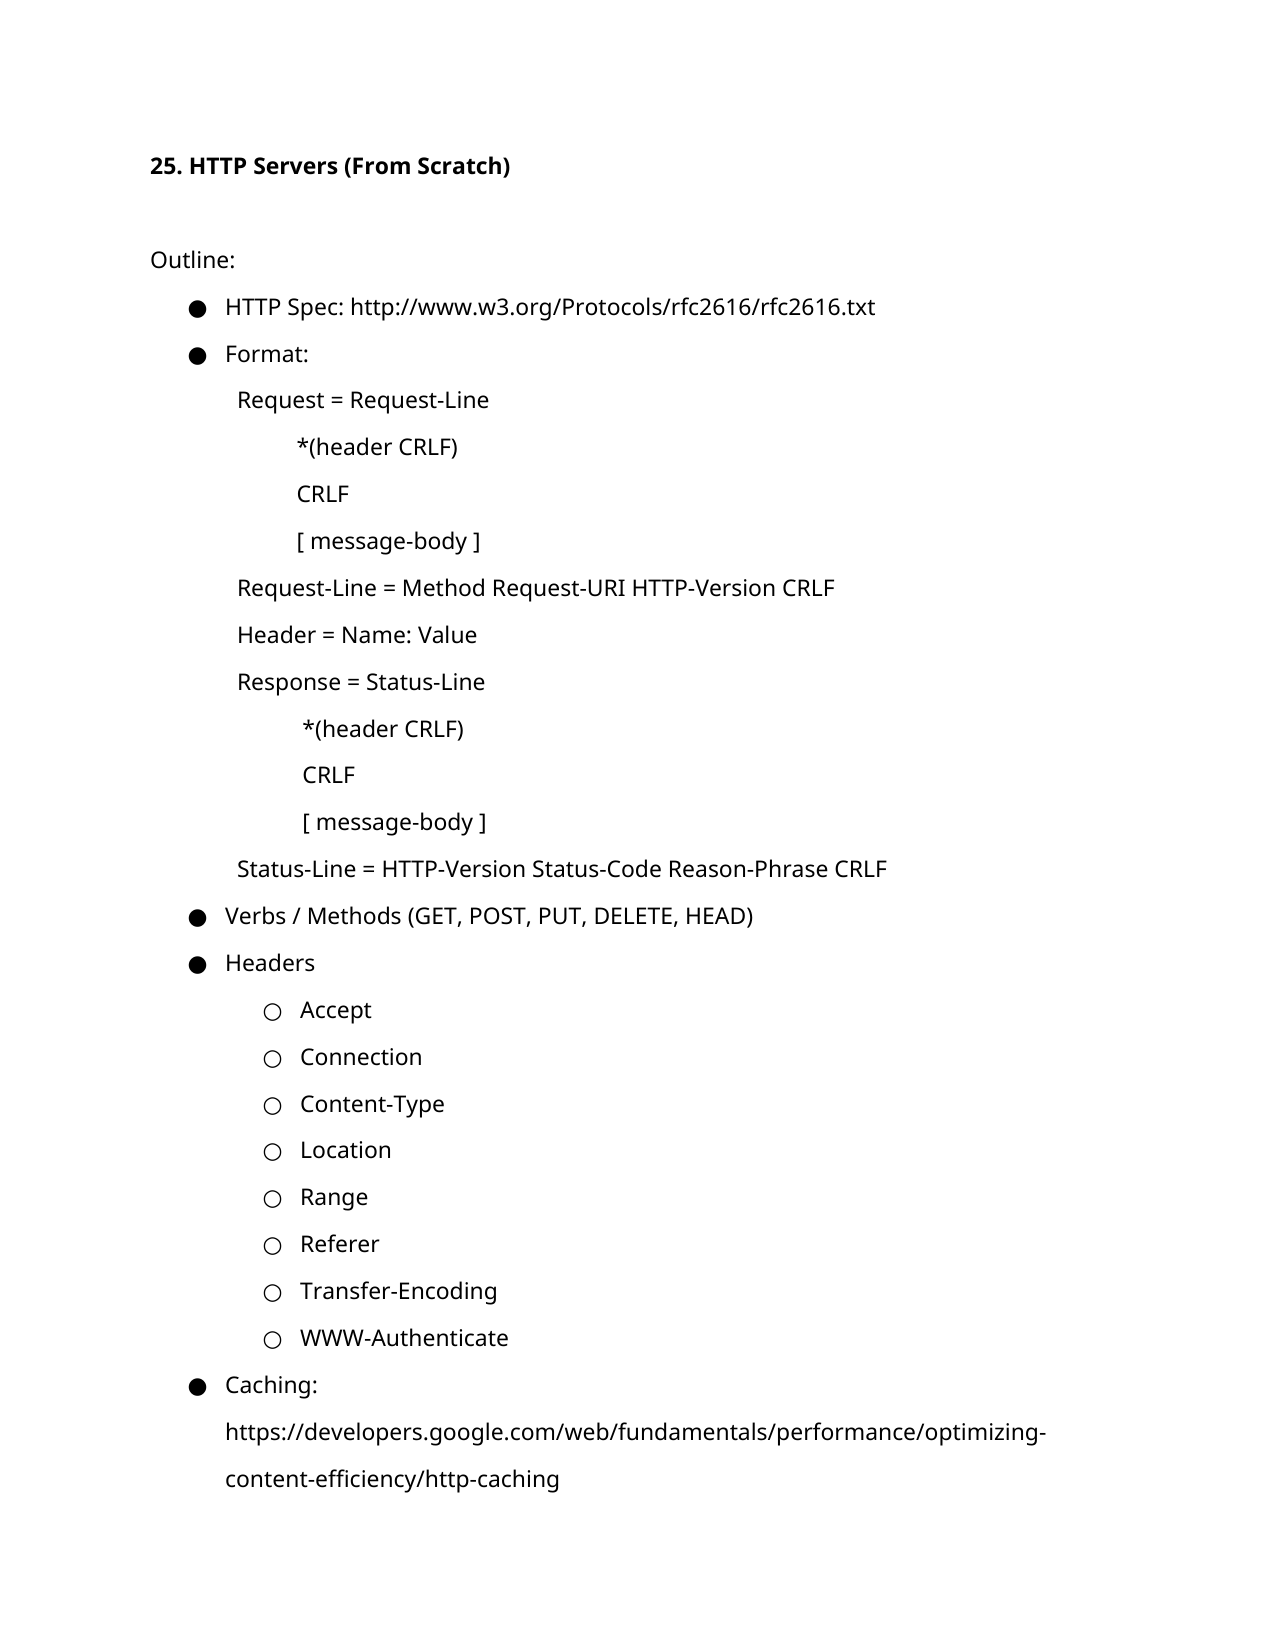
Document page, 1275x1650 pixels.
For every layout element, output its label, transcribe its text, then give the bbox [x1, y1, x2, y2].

list Content-Type [262, 1087, 1125, 1119]
list WWW-Authenticate [262, 1322, 1125, 1353]
text Outline: [150, 244, 1125, 275]
list Verbs / Methods (GET, POST, PUT, DELETE, HEAD) [187, 900, 1125, 931]
list Accept [262, 994, 1125, 1025]
list Connection [262, 1041, 1125, 1072]
list Format: Request = Request-Line *(header CRLF) CRLF [ message-body ] Request-Line = Method Request-URI HTTP-Version CRLF Header = Name: Value Response = Status-Line *(header CRLF) CRLF [ message-body ] Status-Line = HTTP-Version Status-Code Reason-Phrase CRLF [187, 337, 1125, 884]
list Caching: https://developers.google.com/web/fundamentals/performance/optimizing-content-efficiency/http-caching [187, 1369, 1125, 1494]
list HTTP Spec: http://www.w3.org/Protocols/rfc2616/rfc2616.txt [187, 291, 1125, 322]
list Headers [187, 947, 1125, 978]
list Range [262, 1181, 1125, 1212]
text 25. HTTP Servers (From Scratch) [150, 150, 1125, 181]
list Transfer-Encoding [262, 1275, 1125, 1306]
list Location [262, 1134, 1125, 1166]
list Referer [262, 1228, 1125, 1259]
